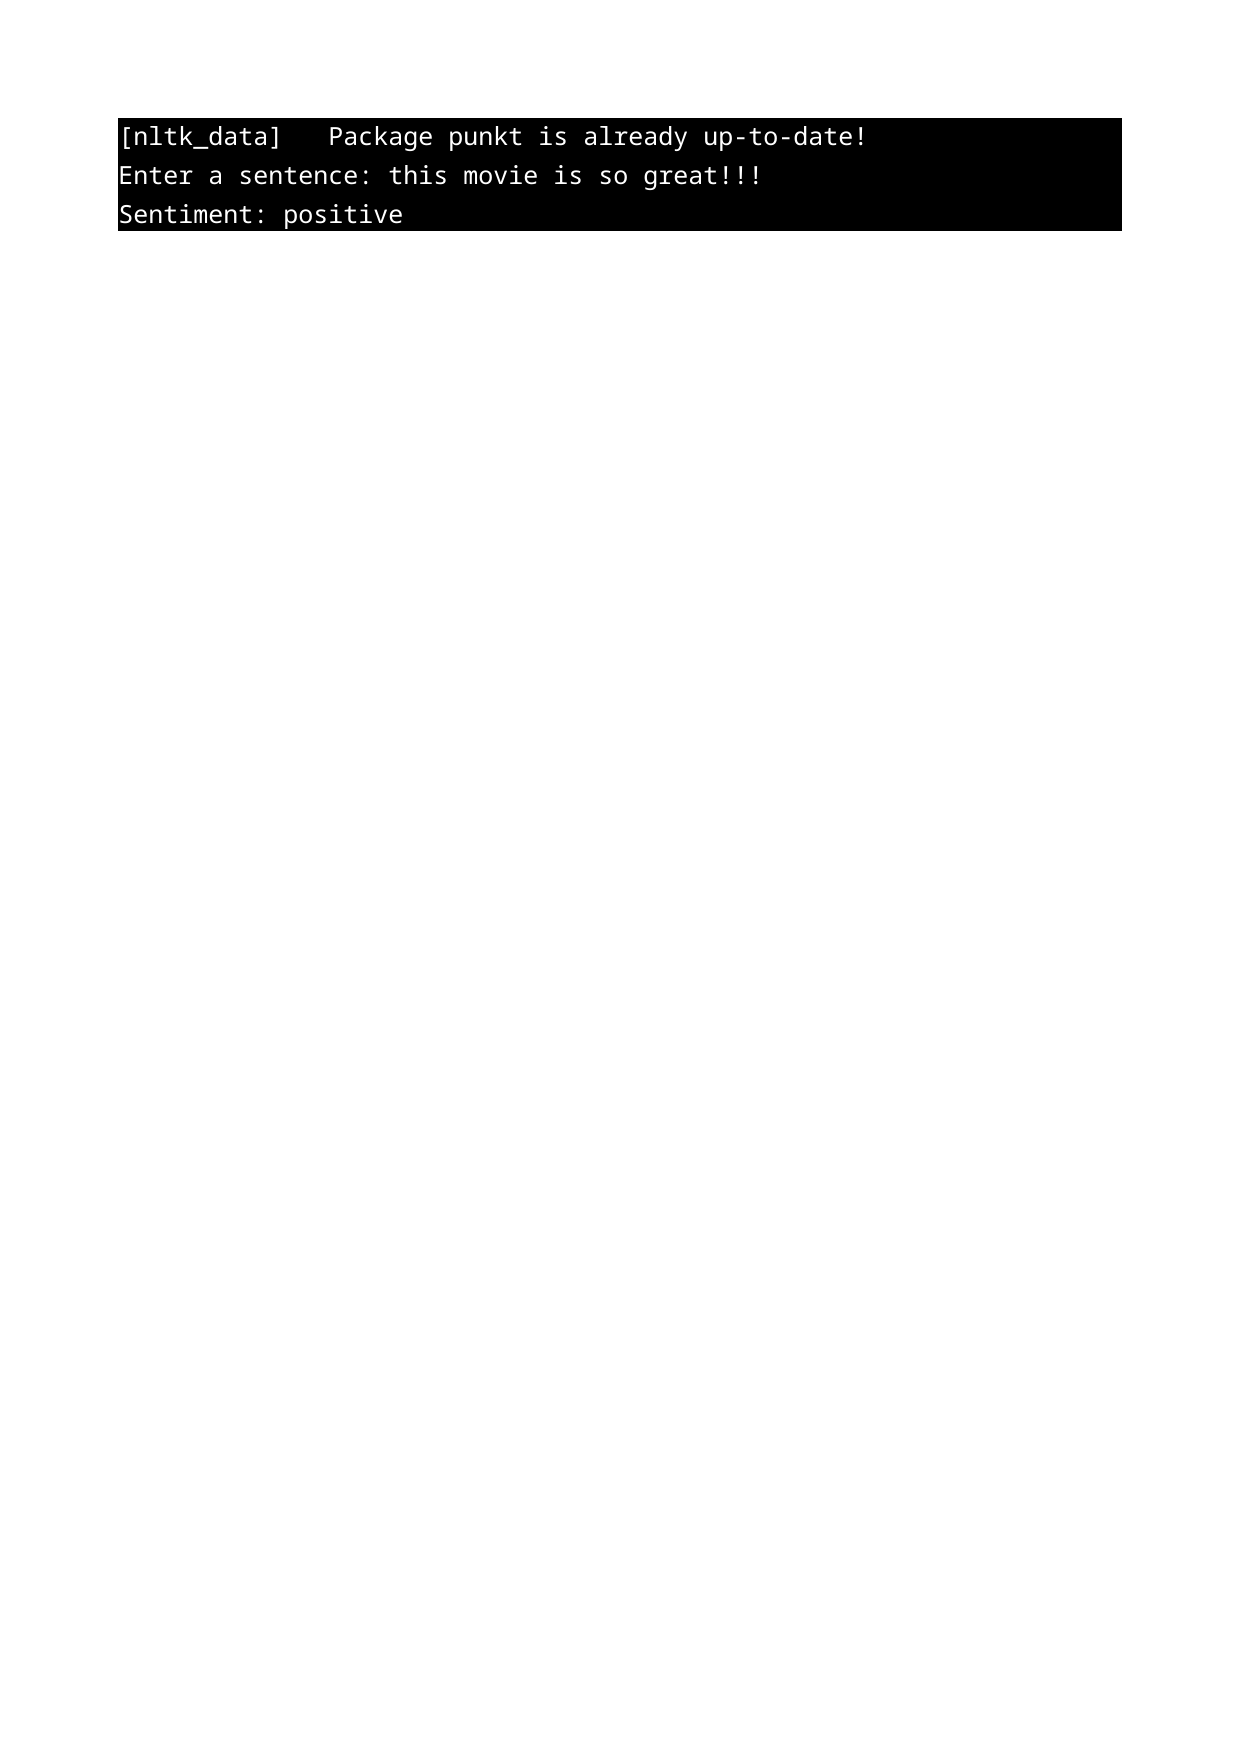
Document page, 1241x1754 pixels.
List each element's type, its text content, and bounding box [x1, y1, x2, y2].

text Sentiment: positive [118, 196, 1122, 231]
text [nltk_data] Package punkt is already up-to-date! [118, 118, 1122, 152]
text Enter a sentence: this movie is so great!!! [118, 157, 1122, 191]
